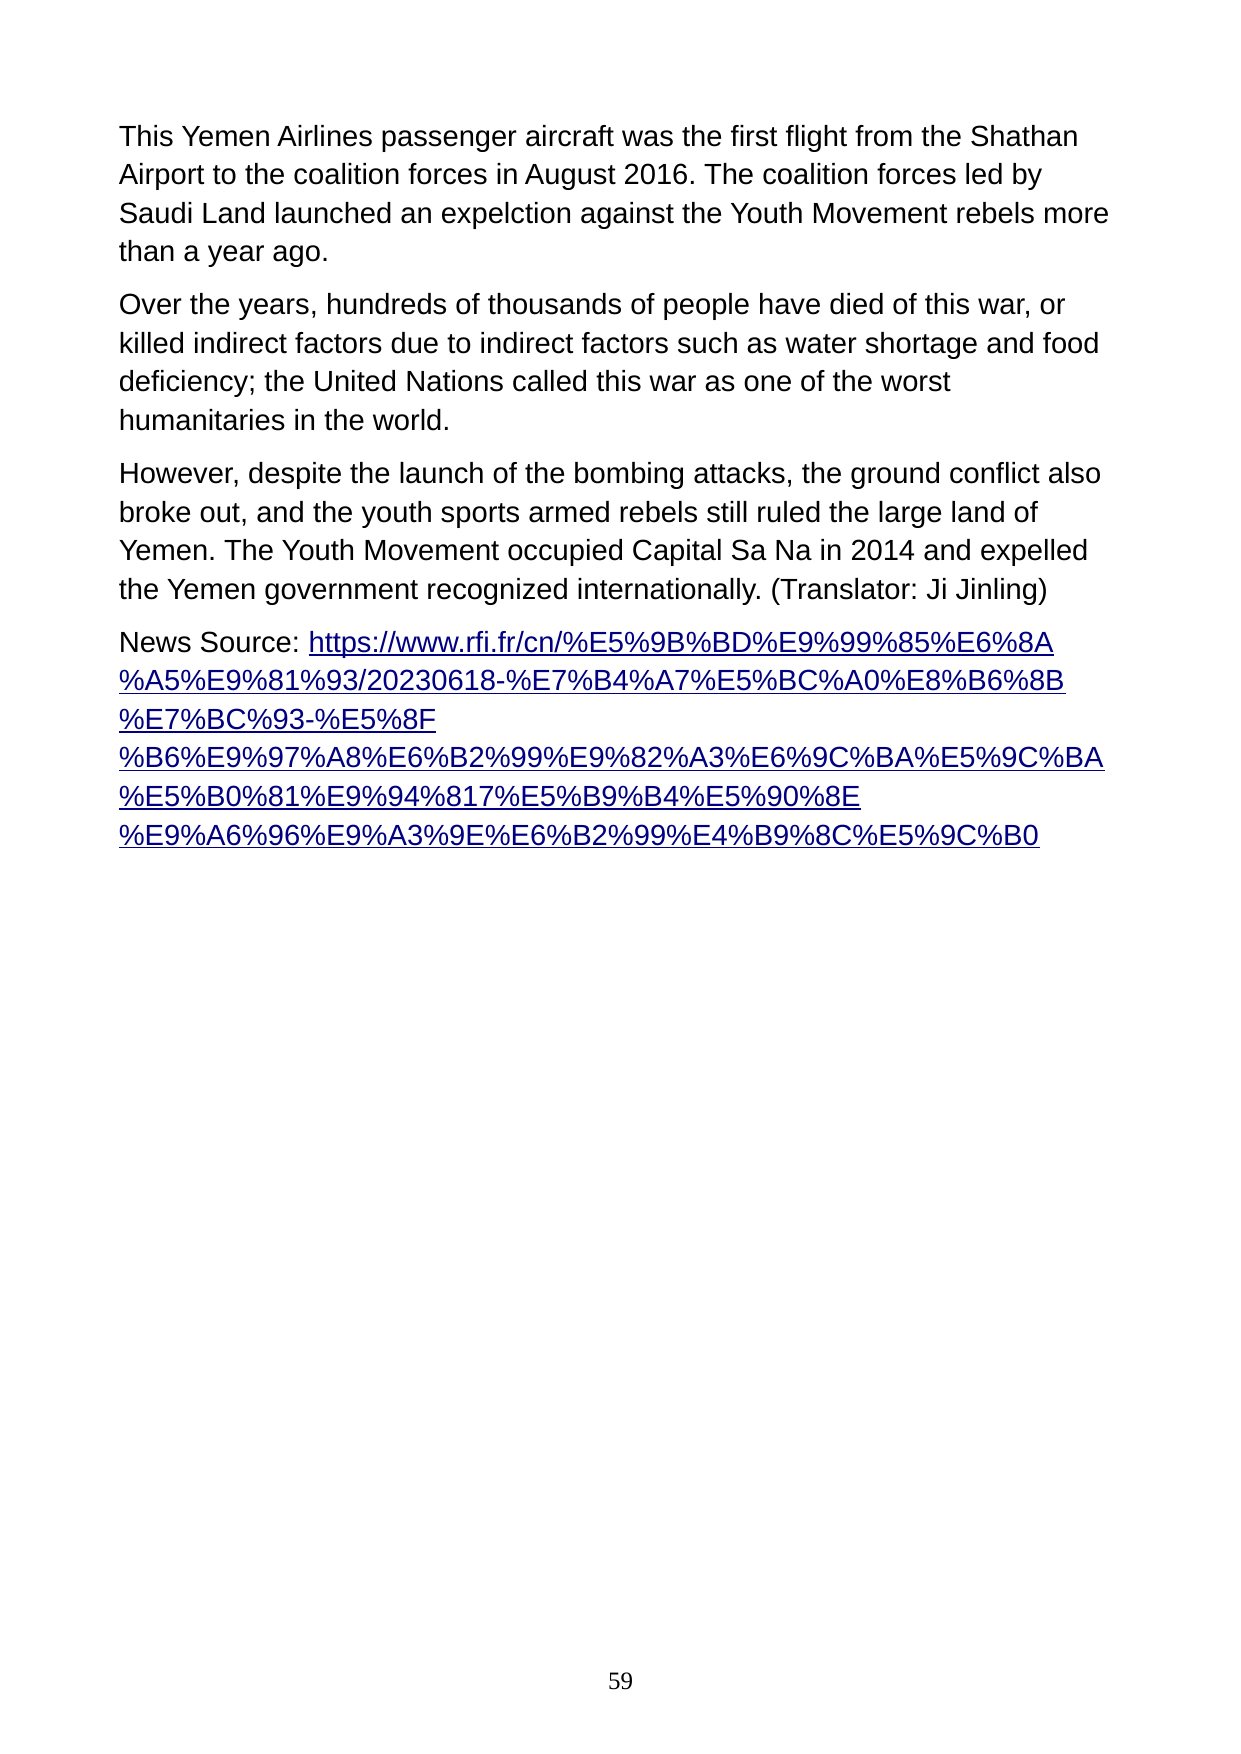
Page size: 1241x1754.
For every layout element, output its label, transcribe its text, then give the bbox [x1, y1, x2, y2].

text This Yemen Airlines passenger aircraft was the first flight from the Shathan Airport to the coalition forces in August 2016. The coalition forces led by Saudi Land launched an expelction against the Youth Movement rebels more than a year ago. [118, 118, 1122, 268]
text News Source: https://www.rfi.fr/cn/%E5%9B%BD%E9%99%85%E6%8A%A5%E9%81%93/20230618-%E7%B4%A7%E5%BC%A0%E8%B6%8B%E7%BC%93-%E5%8F%B6%E9%97%A8%E6%B2%99%E9%82%A3%E6%9C%BA%E5%9C%BA%E5%B0%81%E9%94%817%E5%B9%B4%E5%90%8E%E9%A6%96%E9%A3%9E%E6%B2%99%E4%B9%8C%E5%9C%B0 [118, 625, 1122, 851]
text Over the years, hundreds of thousands of people have died of this war, or killed indirect factors due to indirect factors such as water shortage and food deficiency; the United Nations called this war as one of the worst humanitaries in the world. [118, 287, 1122, 436]
text However, despite the launch of the bombing attacks, the ground conflict also broke out, and the youth sports armed rebels still ruled the large land of Yemen. The Youth Movement occupied Capital Sa Na in 2014 and expelled the Yemen government recognized internationally. (Translator: Ji Jinling) [118, 456, 1122, 605]
